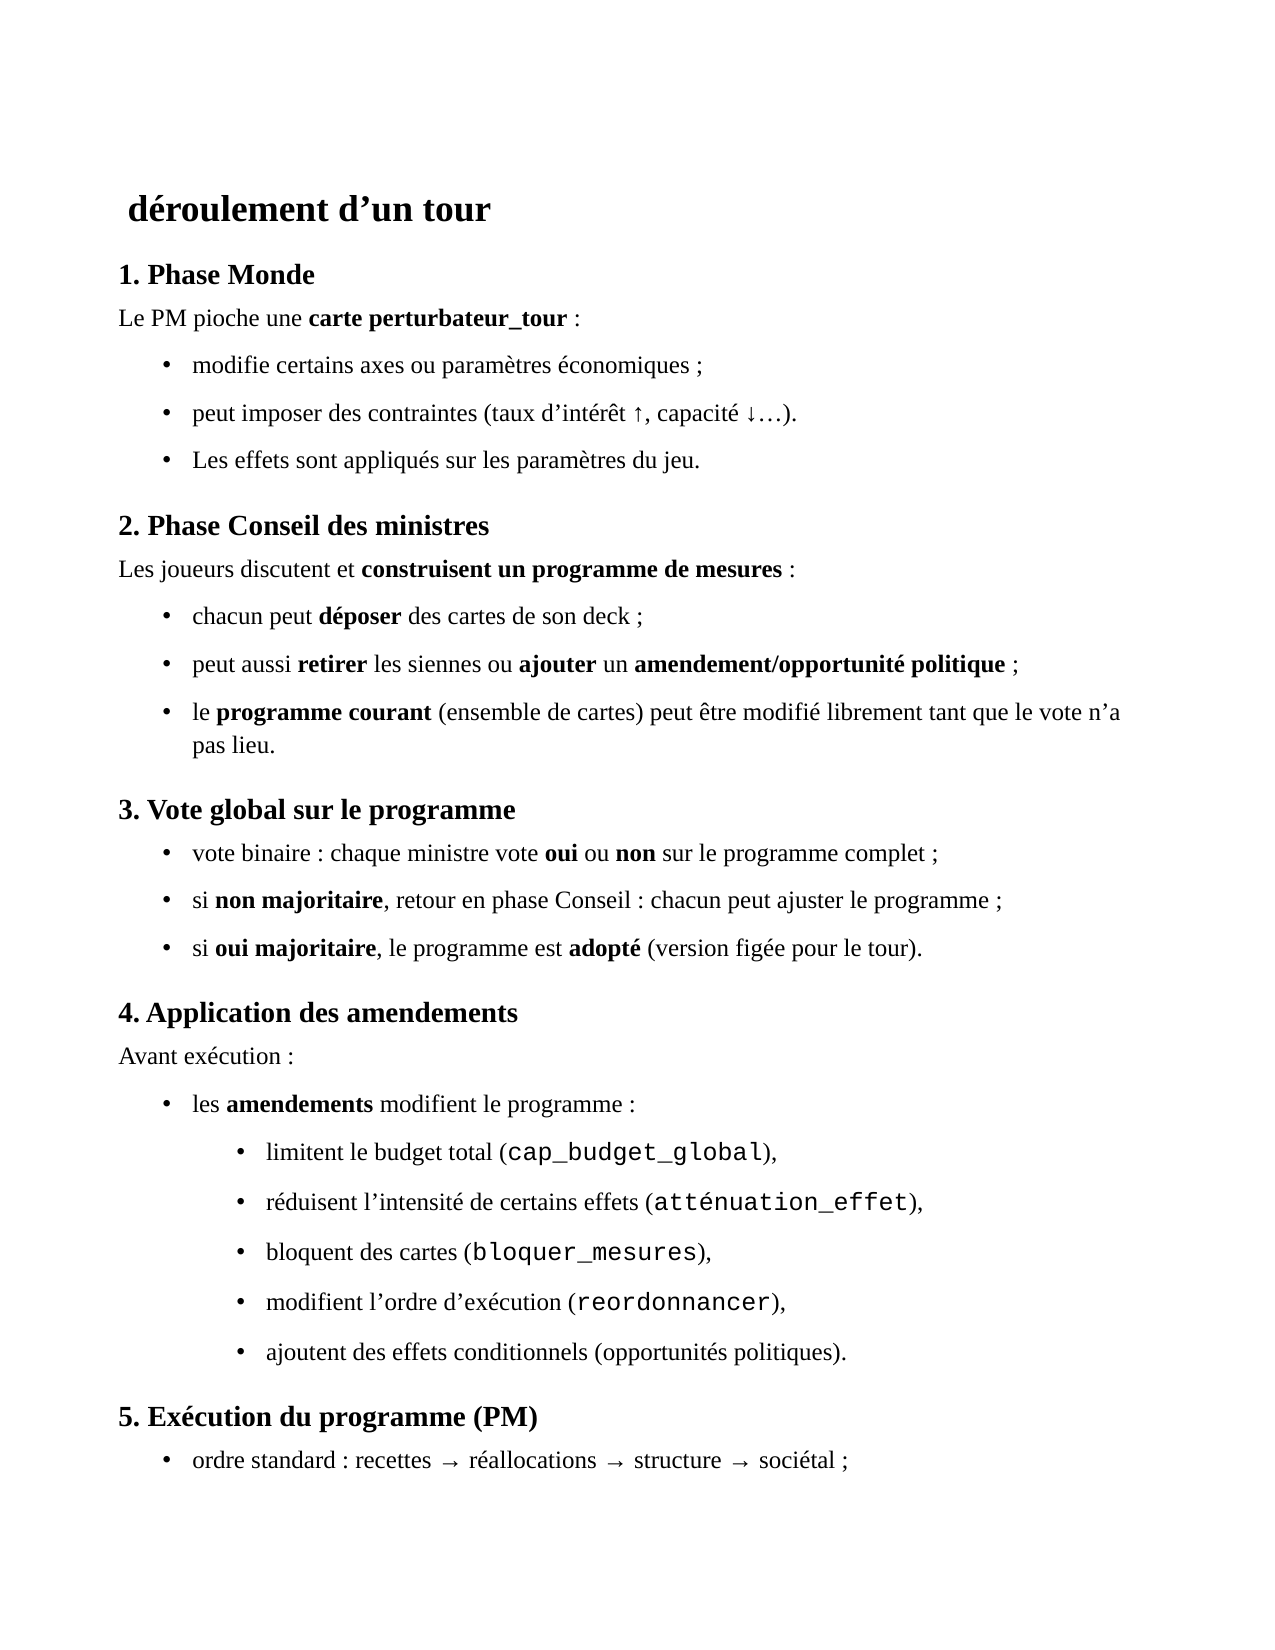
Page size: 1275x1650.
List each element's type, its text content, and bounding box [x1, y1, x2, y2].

subtitle 🕰️ déroulement d’un tour [118, 187, 1157, 230]
list peut aussi retirer les siennes ou ajouter un amendement/opportunité politique ; [162, 649, 1157, 678]
subtitle 4. Application des amendements [118, 995, 1157, 1029]
list réduisent l’intensité de certains effets (atténuation_effet), [236, 1187, 1157, 1217]
subtitle 1. Phase Monde [118, 257, 1157, 290]
list Les effets sont appliqués sur les paramètres du jeu. [162, 446, 1157, 474]
list peut imposer des contraintes (taux d’intérêt ↑, capacité ↓…). [162, 398, 1157, 427]
text Les joueurs discutent et construisent un programme de mesures : [118, 554, 1157, 583]
list ordre standard : recettes → réallocations → structure → sociétal ; [162, 1445, 1157, 1473]
list le programme courant (ensemble de cartes) peut être modifié librement tant que le vote n’a pas lieu. [162, 697, 1157, 758]
list si non majoritaire, retour en phase Conseil : chacun peut ajuster le programme ; [162, 886, 1157, 914]
list modifient l’ordre d’exécution (reordonnancer), [236, 1287, 1157, 1317]
subtitle 2. Phase Conseil des ministres [118, 508, 1157, 541]
list limitent le budget total (cap_budget_global), [236, 1137, 1157, 1167]
list ajoutent des effets conditionnels (opportunités politiques). [236, 1337, 1157, 1365]
list si oui majoritaire, le programme est adopté (version figée pour le tour). [162, 933, 1157, 962]
subtitle 5. Exécution du programme (PM) [118, 1399, 1157, 1432]
list bloquent des cartes (bloquer_mesures), [236, 1237, 1157, 1267]
list vote binaire : chaque ministre vote oui ou non sur le programme complet ; [162, 838, 1157, 867]
subtitle 3. Vote global sur le programme [118, 792, 1157, 825]
text Le PM pioche une carte perturbateur_tour : [118, 303, 1157, 332]
text Avant exécution : [118, 1041, 1157, 1070]
list les amendements modifient le programme : [162, 1089, 1157, 1118]
list modifie certains axes ou paramètres économiques ; [162, 350, 1157, 379]
list chacun peut déposer des cartes de son deck ; [162, 601, 1157, 630]
